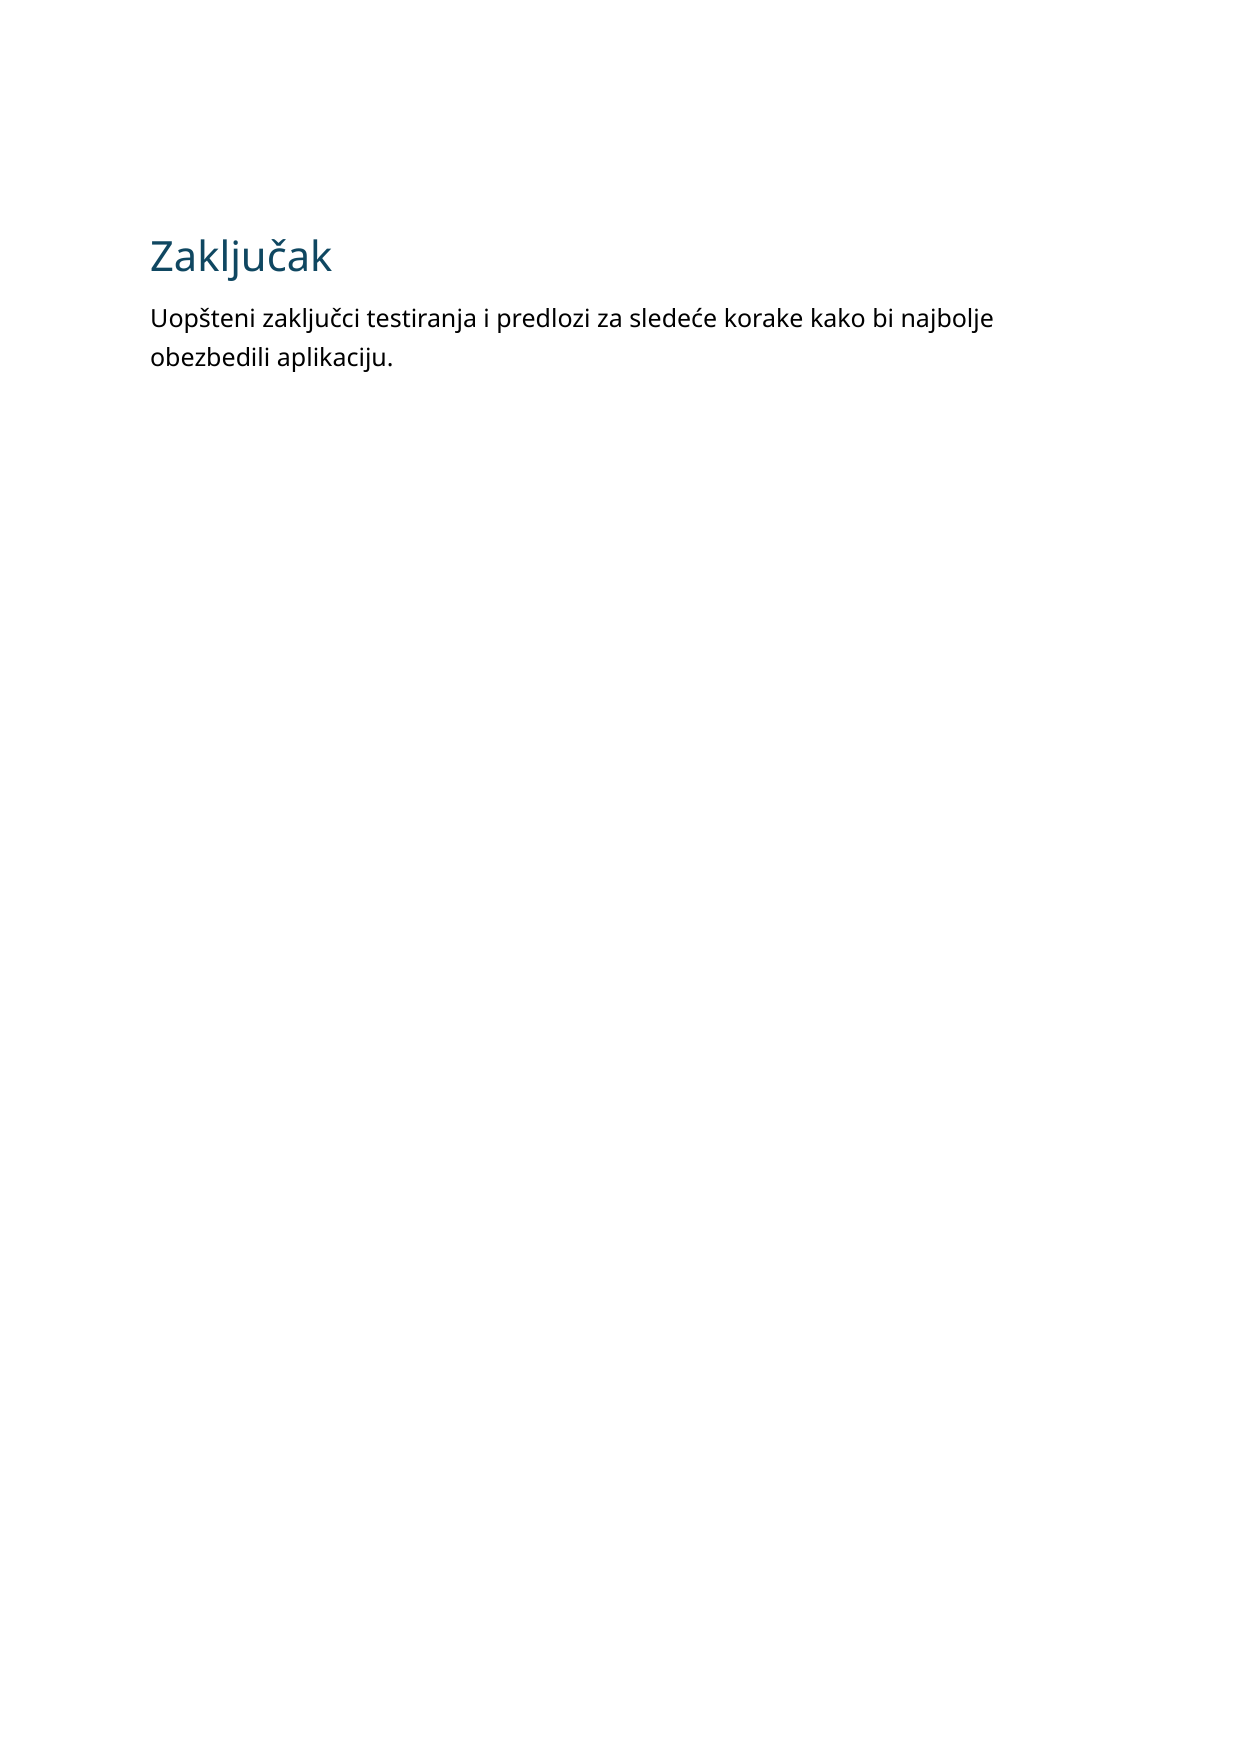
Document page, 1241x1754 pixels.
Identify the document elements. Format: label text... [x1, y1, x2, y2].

text Uopšteni zaključci testiranja i predlozi za sledeće korake kako bi najbolje obezbedili aplikaciju. [150, 300, 1090, 373]
subtitle Zaključak [150, 227, 1090, 283]
